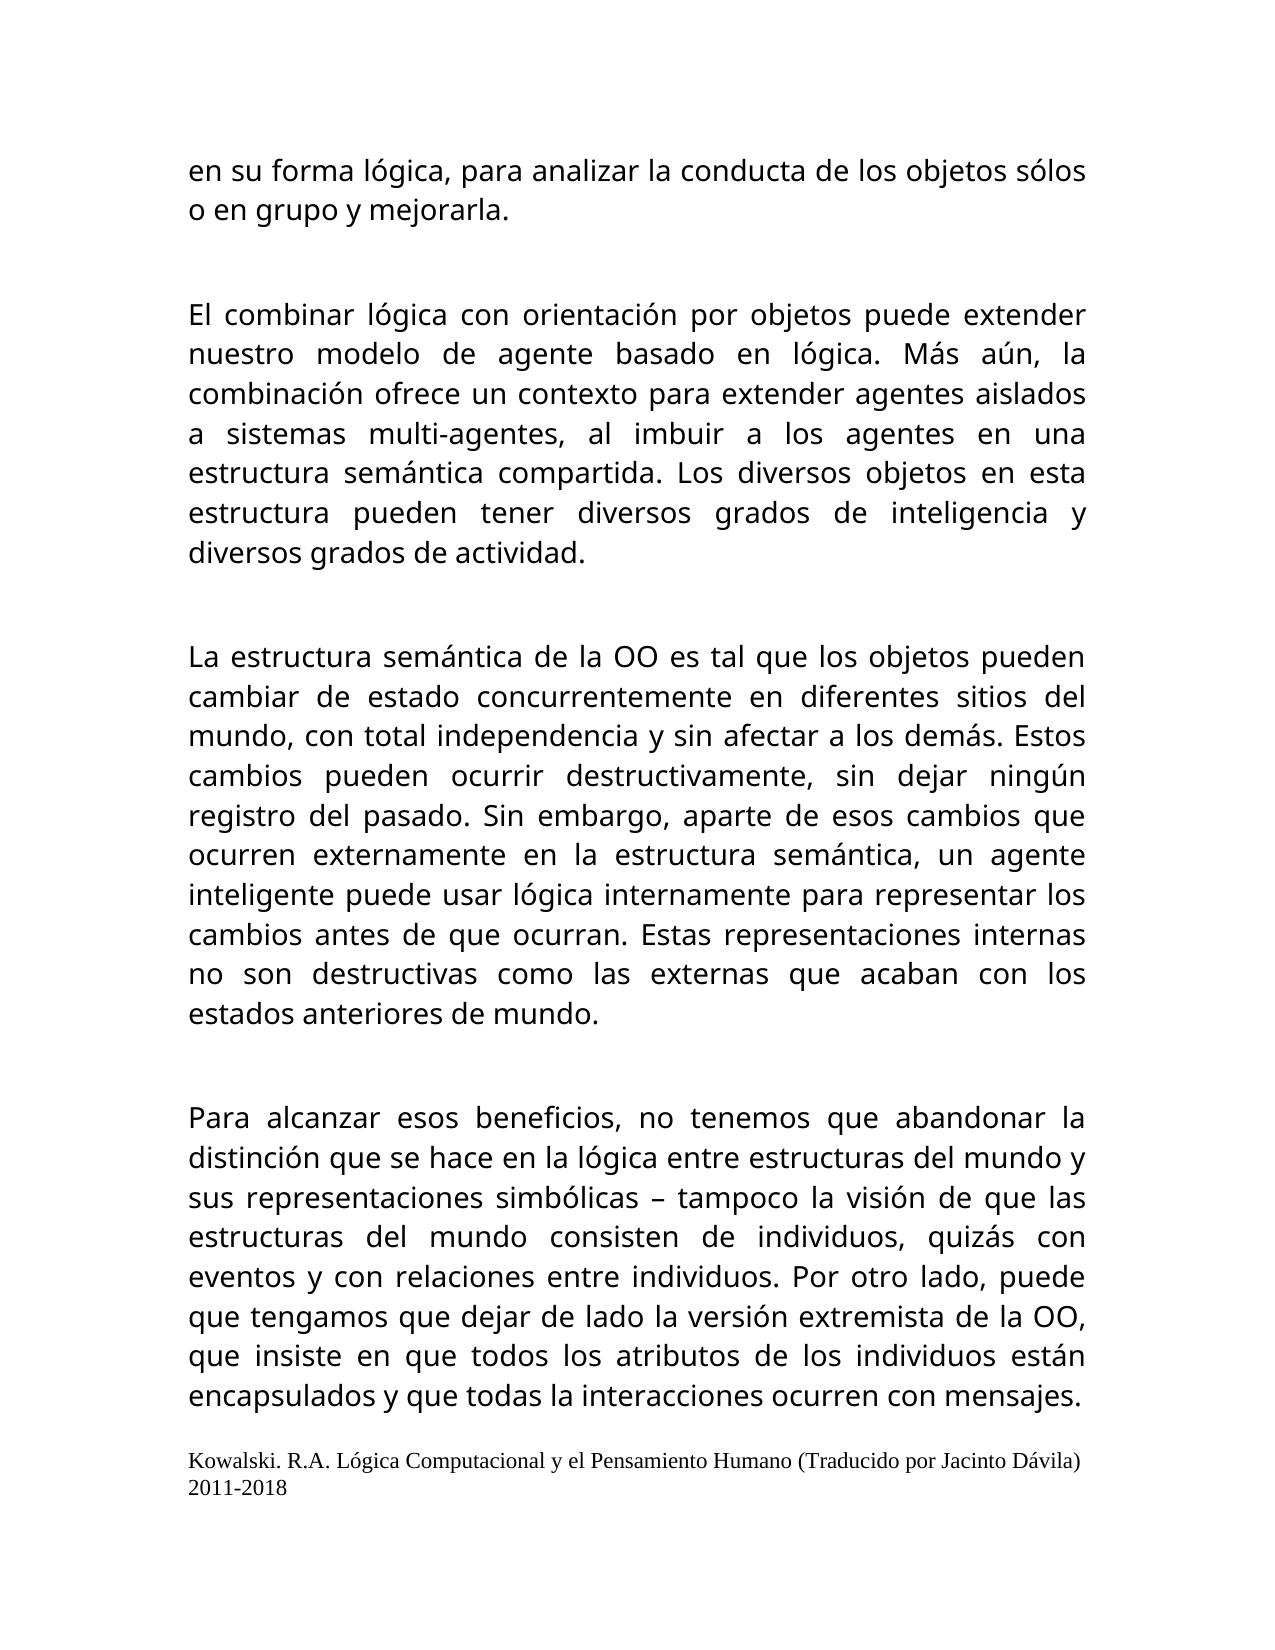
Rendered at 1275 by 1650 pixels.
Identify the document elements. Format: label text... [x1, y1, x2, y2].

text Para alcanzar esos beneficios, no tenemos que abandonar la distinción que se hace en la lógica entre estructuras del mundo y sus representaciones simbólicas – tampoco la visión de que las estructuras del mundo consisten de individuos, quizás con eventos y con relaciones entre individuos. Por otro lado, puede que tengamos que dejar de lado la versión extremista de la OO, que insiste en que todos los atributos de los individuos están encapsulados y que todas la interacciones ocurren con mensajes. [188, 1097, 1087, 1415]
text en su forma lógica, para analizar la conducta de los objetos sólos o en grupo y mejorarla. [188, 150, 1087, 229]
text La estructura semántica de la OO es tal que los objetos pueden cambiar de estado concurrentemente en diferentes sitios del mundo, con total independencia y sin afectar a los demás. Estos cambios pueden ocurrir destructivamente, sin dejar ningún registro del pasado. Sin embargo, aparte de esos cambios que ocurren externamente en la estructura semántica, un agente inteligente puede usar lógica internamente para representar los cambios antes de que ocurran. Estas representaciones internas no son destructivas como las externas que acaban con los estados anteriores de mundo. [188, 636, 1087, 1033]
text El combinar lógica con orientación por objetos puede extender nuestro modelo de agente basado en lógica. Más aún, la combinación ofrece un contexto para extender agentes aislados a sistemas multi-agentes, al imbuir a los agentes en una estructura semántica compartida. Los diversos objetos en esta estructura pueden tener diversos grados de inteligencia y diversos grados de actividad. [188, 294, 1087, 572]
